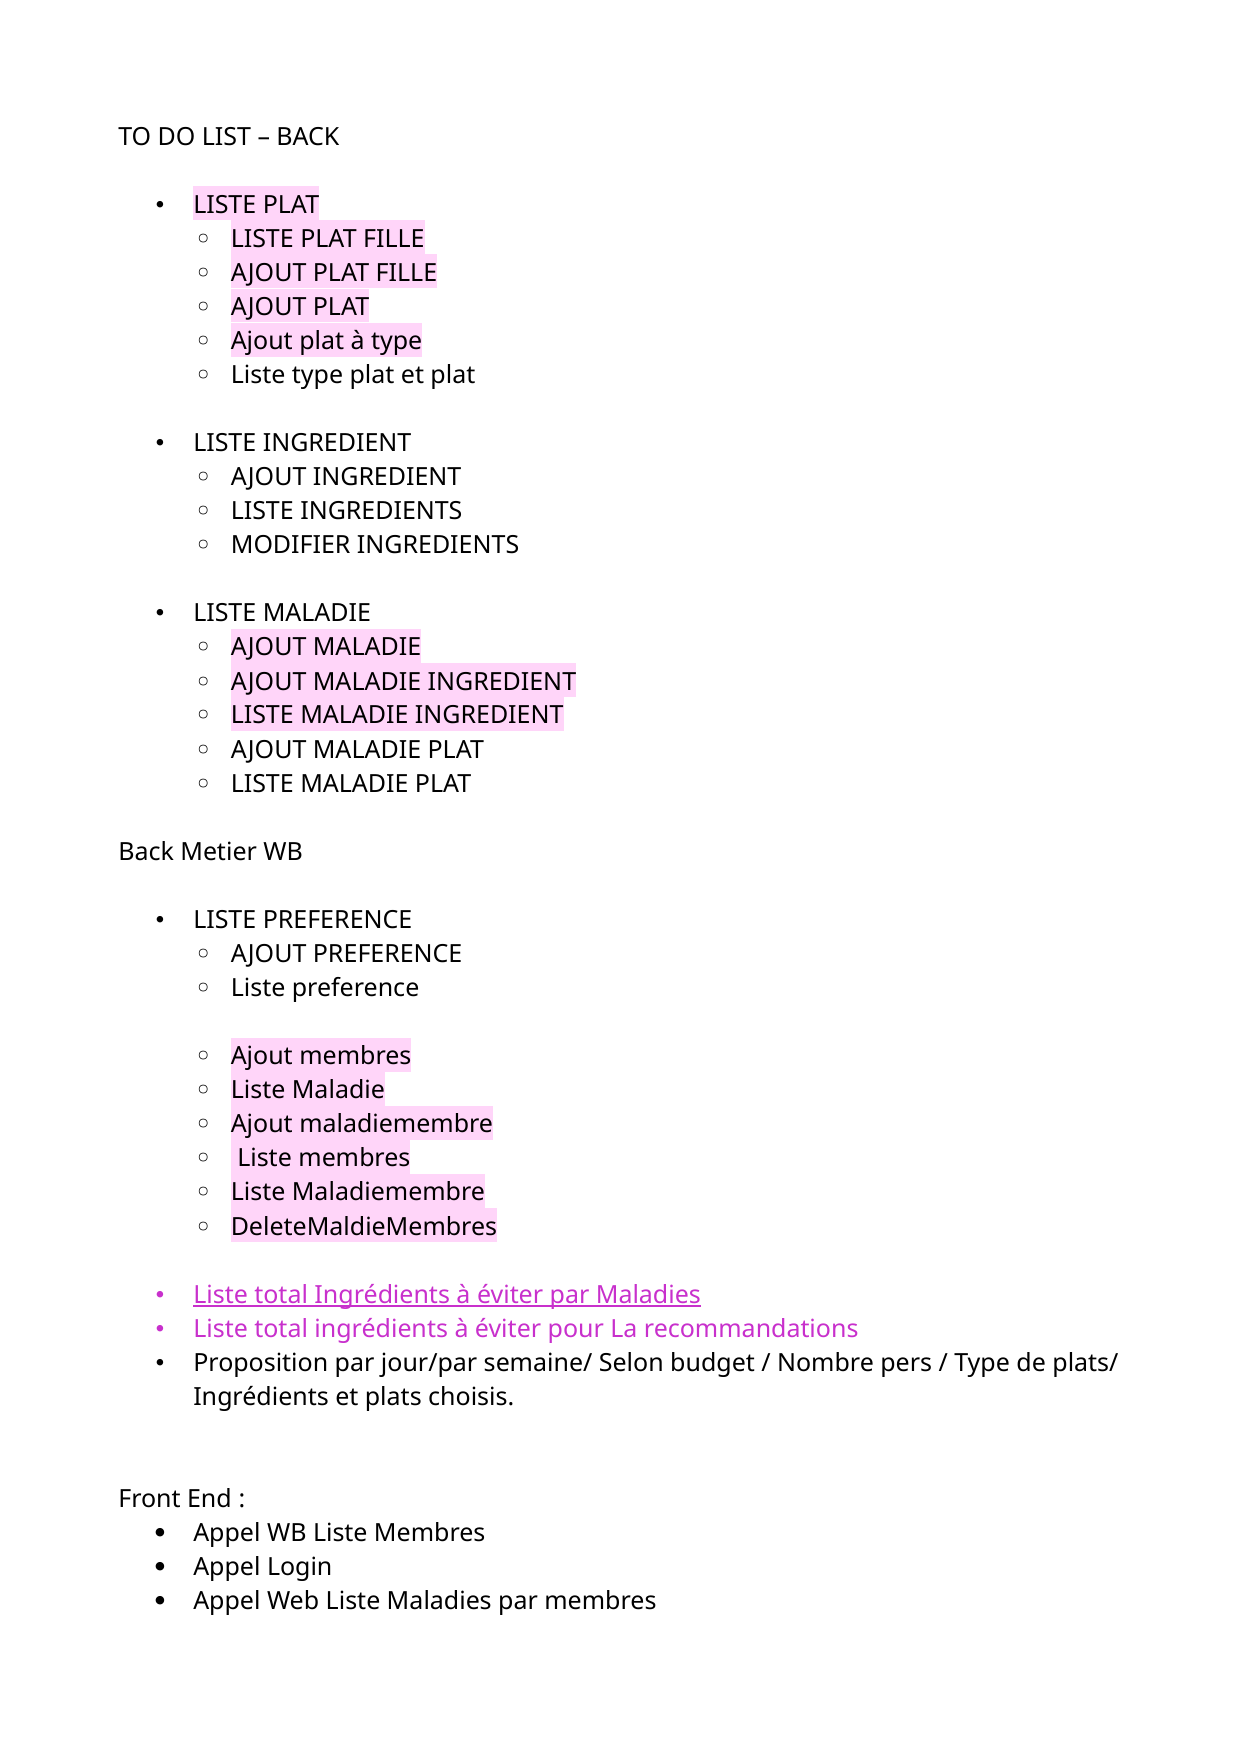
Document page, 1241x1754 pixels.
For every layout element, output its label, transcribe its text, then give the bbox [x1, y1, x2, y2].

list AJOUT PLAT [193, 288, 1122, 322]
list Proposition par jour/par semaine/ Selon budget / Nombre pers / Type de plats/ Ingrédients et plats choisis. [156, 1344, 1122, 1412]
list Liste type plat et plat [193, 357, 1122, 391]
list Ajout plat à type [193, 322, 1122, 357]
list Appel WB Liste Membres [156, 1515, 1122, 1549]
text TO DO LIST – BACK [118, 118, 1122, 152]
list Appel Login [156, 1549, 1122, 1583]
text Front End : [118, 1481, 1122, 1515]
list LISTE PREFERENCE [156, 902, 1122, 936]
list Liste membres [193, 1140, 1122, 1174]
list AJOUT PREFERENCE [193, 936, 1122, 970]
list Ajout maladiemembre [193, 1106, 1122, 1140]
list AJOUT PLAT FILLE [193, 254, 1122, 288]
list LISTE INGREDIENTS [193, 493, 1122, 527]
list DeleteMaldieMembres [193, 1208, 1122, 1242]
list AJOUT MALADIE [193, 629, 1122, 663]
list AJOUT INGREDIENT [193, 459, 1122, 493]
text Back Metier WB [118, 833, 1122, 867]
list Ajout membres [193, 1038, 1122, 1072]
list LISTE PLAT FILLE [193, 220, 1122, 254]
list LISTE INGREDIENT [156, 425, 1122, 459]
list AJOUT MALADIE INGREDIENT [193, 663, 1122, 697]
list LISTE MALADIE PLAT [193, 765, 1122, 799]
list Appel Web Liste Maladies par membres [156, 1583, 1122, 1617]
list LISTE MALADIE [156, 595, 1122, 629]
list Liste total Ingrédients à éviter par Maladies [156, 1276, 1122, 1310]
list Liste preference [193, 970, 1122, 1004]
list Liste Maladie [193, 1072, 1122, 1106]
list MODIFIER INGREDIENTS [193, 527, 1122, 561]
list Liste total ingrédients à éviter pour La recommandations [156, 1310, 1122, 1344]
list AJOUT MALADIE PLAT [193, 731, 1122, 765]
list Liste Maladiemembre [193, 1174, 1122, 1208]
list LISTE MALADIE INGREDIENT [193, 697, 1122, 731]
list LISTE PLAT [156, 186, 1122, 220]
